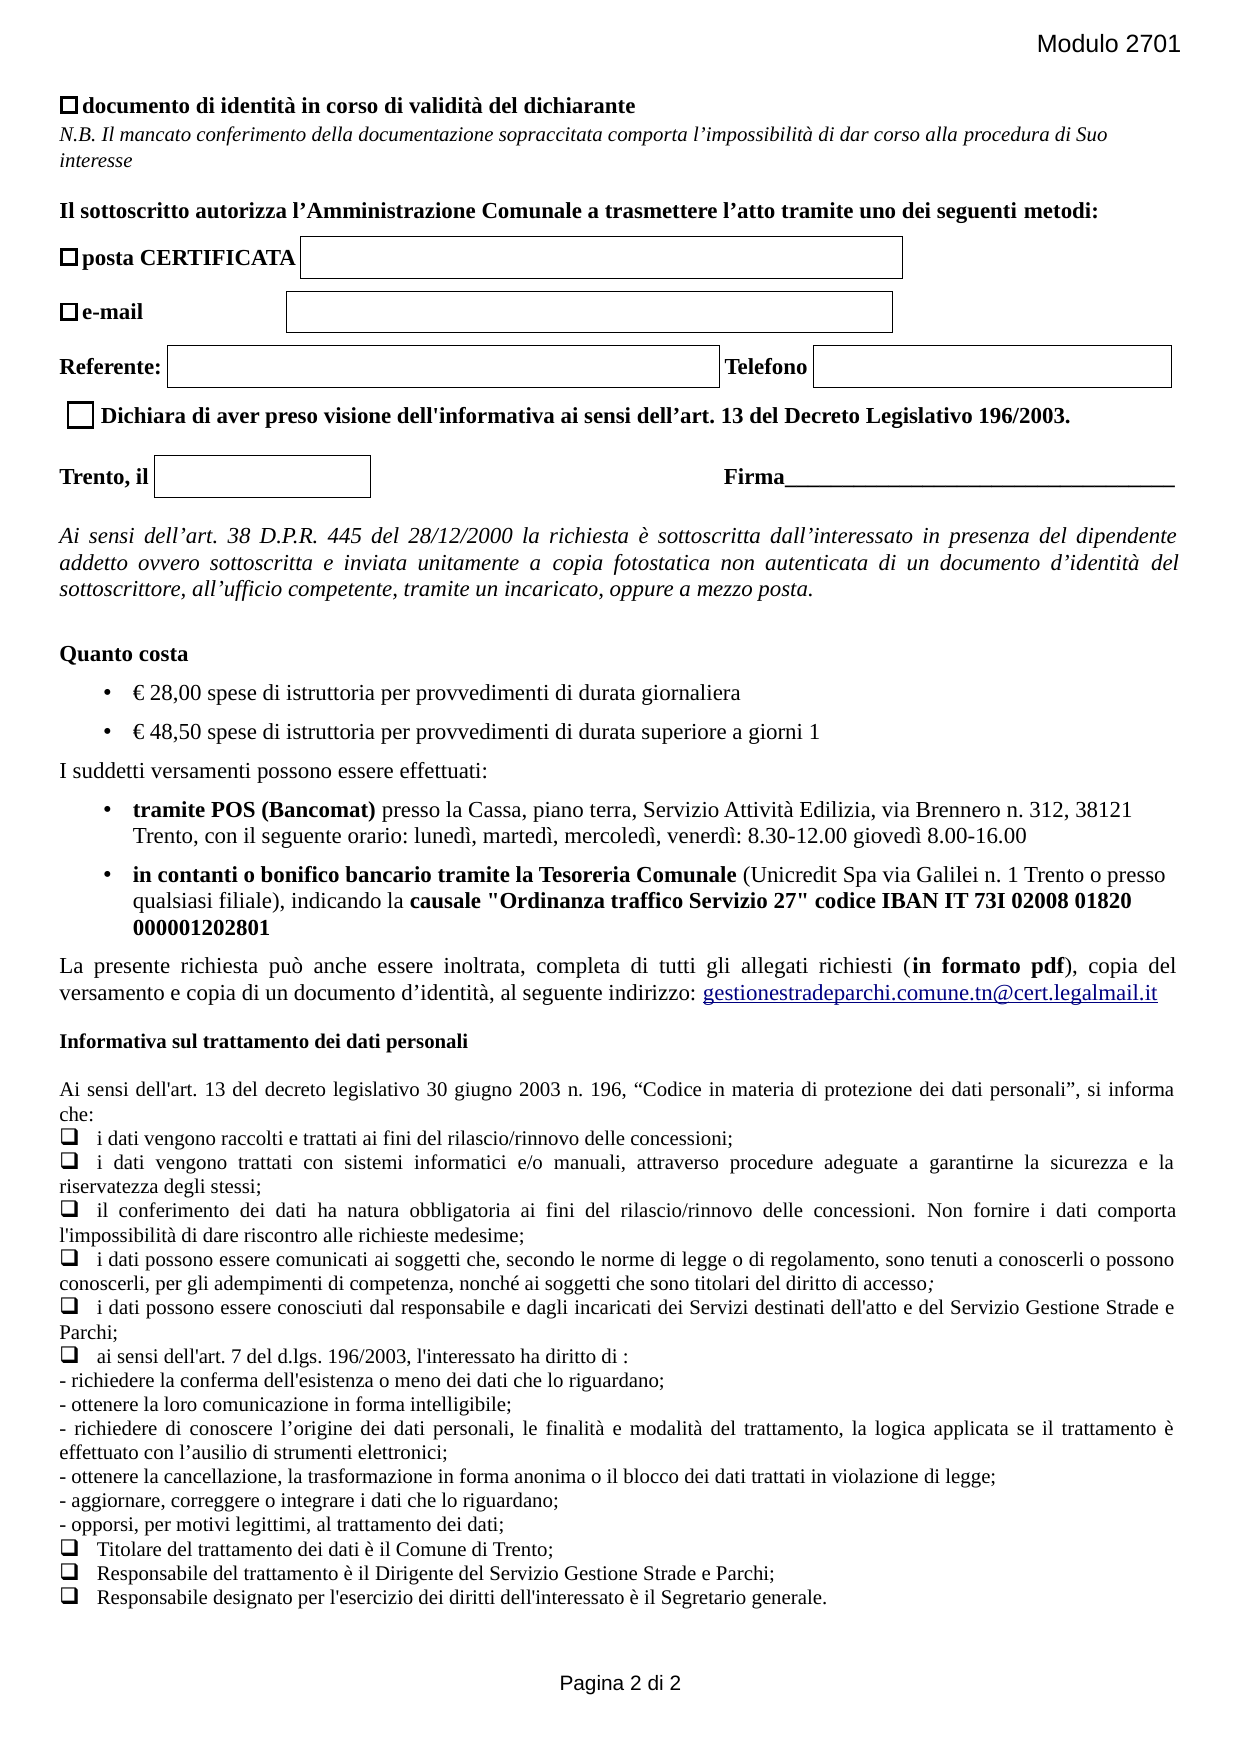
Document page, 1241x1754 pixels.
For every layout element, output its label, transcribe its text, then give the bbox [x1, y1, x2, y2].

list il conferimento dei dati ha natura obbligatoria ai fini del rilascio/rinnovo delle concessioni. Non fornire i dati comporta l'impossibilità di dare riscontro alle richieste medesime; [59, 1198, 1176, 1247]
list - opporsi, per motivi legittimi, al trattamento dei dati; [59, 1512, 1176, 1536]
text Quanto costa [59, 640, 1181, 667]
text [893, 291, 1181, 332]
list - richiedere la conferma dell'esistenza o meno dei dati che lo riguardano; [59, 1368, 1176, 1392]
text Ai sensi dell'art. 13 del decreto legislativo 30 giugno 2003 n. 196, “Codice in materia di protezione dei dati personali”, si informa che: [59, 1077, 1176, 1126]
list tramite POS (Bancomat) presso la Cassa, piano terra, Servizio Attività Edilizia, via Brennero n. 312, 38121 Trento, con il seguente orario: lunedì, martedì, mercoledì, venerdì: 8.30-12.00 giovedì 8.00-16.00 [103, 796, 1181, 848]
list - ottenere la cancellazione, la trasformazione in forma anonima o il blocco dei dati trattati in violazione di legge; [59, 1464, 1176, 1488]
list Responsabile designato per l'esercizio dei diritti dell'interessato è il Segretario generale. [59, 1585, 1176, 1609]
list - aggiornare, correggere o integrare i dati che lo riguardano; [59, 1488, 1176, 1512]
text Telefono [720, 346, 813, 387]
list € 48,50 spese di istruttoria per provvedimenti di durata superiore a giorni 1 [103, 718, 1181, 744]
list - richiedere di conoscere l’origine dei dati personali, le finalità e modalità del trattamento, la logica applicata se il trattamento è effettuato con l’ausilio di strumenti elettronici; [59, 1416, 1176, 1464]
text e-mail [59, 291, 286, 332]
list i dati vengono raccolti e trattati ai fini del rilascio/rinnovo delle concessioni; [59, 1126, 1176, 1150]
text [903, 236, 1181, 278]
list Responsabile del trattamento è il Dirigente del Servizio Gestione Strade e Parchi; [59, 1561, 1176, 1585]
list - ottenere la loro comunicazione in forma intelligibile; [59, 1392, 1176, 1416]
text Ai sensi dell’art. 38 D.P.R. 445 del 28/12/2000 la richiesta è sottoscritta dall’interessato in presenza del dipendente addetto ovvero sottoscritta e inviata unitamente a copia fotostatica non autenticata di un documento d’identità del sottoscrittore, all’ufficio competente, tramite un incaricato, oppure a mezzo posta. [59, 522, 1181, 601]
list i dati possono essere conosciuti dal responsabile e dagli incaricati dei Servizi destinati dell'atto e del Servizio Gestione Strade e Parchi; [59, 1295, 1176, 1344]
text Referente: [59, 346, 167, 387]
text Trento, il [59, 455, 154, 497]
text N.B. Il mancato conferimento della documentazione sopraccitata comporta l’impossibilità di dar corso alla procedura di Suo interesse [59, 122, 1181, 173]
text La presente richiesta può anche essere inoltrata, completa di tutti gli allegati richiesti (in formato pdf), copia del versamento e copia di un documento d’identità, al seguente indirizzo: gestionestradeparchi.comune.tn@cert.legalmail.it [59, 952, 1176, 1005]
text Il sottoscritto autorizza l’Amministrazione Comunale a trasmettere l’atto tramite uno dei seguenti metodi: [59, 197, 1181, 223]
list ai sensi dell'art. 7 del d.lgs. 196/2003, l'interessato ha diritto di : [59, 1344, 1176, 1368]
list € 28,00 spese di istruttoria per provvedimenti di durata giornaliera [103, 679, 1181, 706]
list i dati possono essere comunicati ai soggetti che, secondo le norme di legge o di regolamento, sono tenuti a conoscerli o possono conoscerli, per gli adempimenti di competenza, nonché ai soggetti che sono titolari del diritto di accesso; [59, 1247, 1176, 1295]
text Informativa sul trattamento dei dati personali [59, 1029, 1176, 1053]
text Dichiara di aver preso visione dell'informativa ai sensi dell’art. 13 del Decreto Legislativo 196/2003. [95, 400, 1181, 430]
list i dati vengono trattati con sistemi informatici e/o manuali, attraverso procedure adeguate a garantirne la sicurezza e la riservatezza degli stessi; [59, 1150, 1176, 1198]
list Titolare del trattamento dei dati è il Comune di Trento; [59, 1536, 1176, 1561]
list in contanti o bonifico bancario tramite la Tesoreria Comunale (Unicredit Spa via Galilei n. 1 Trento o presso qualsiasi filiale), indicando la causale "Ordinanza traffico Servizio 27" codice IBAN IT 73I 02008 01820 000001202801 [103, 861, 1181, 940]
text I suddetti versamenti possono essere effettuati: [59, 757, 1181, 783]
text Firma__________________________________ [371, 455, 1176, 497]
text documento di identità in corso di validità del dichiarante [76, 88, 1181, 122]
text posta CERTIFICATA [59, 236, 300, 278]
